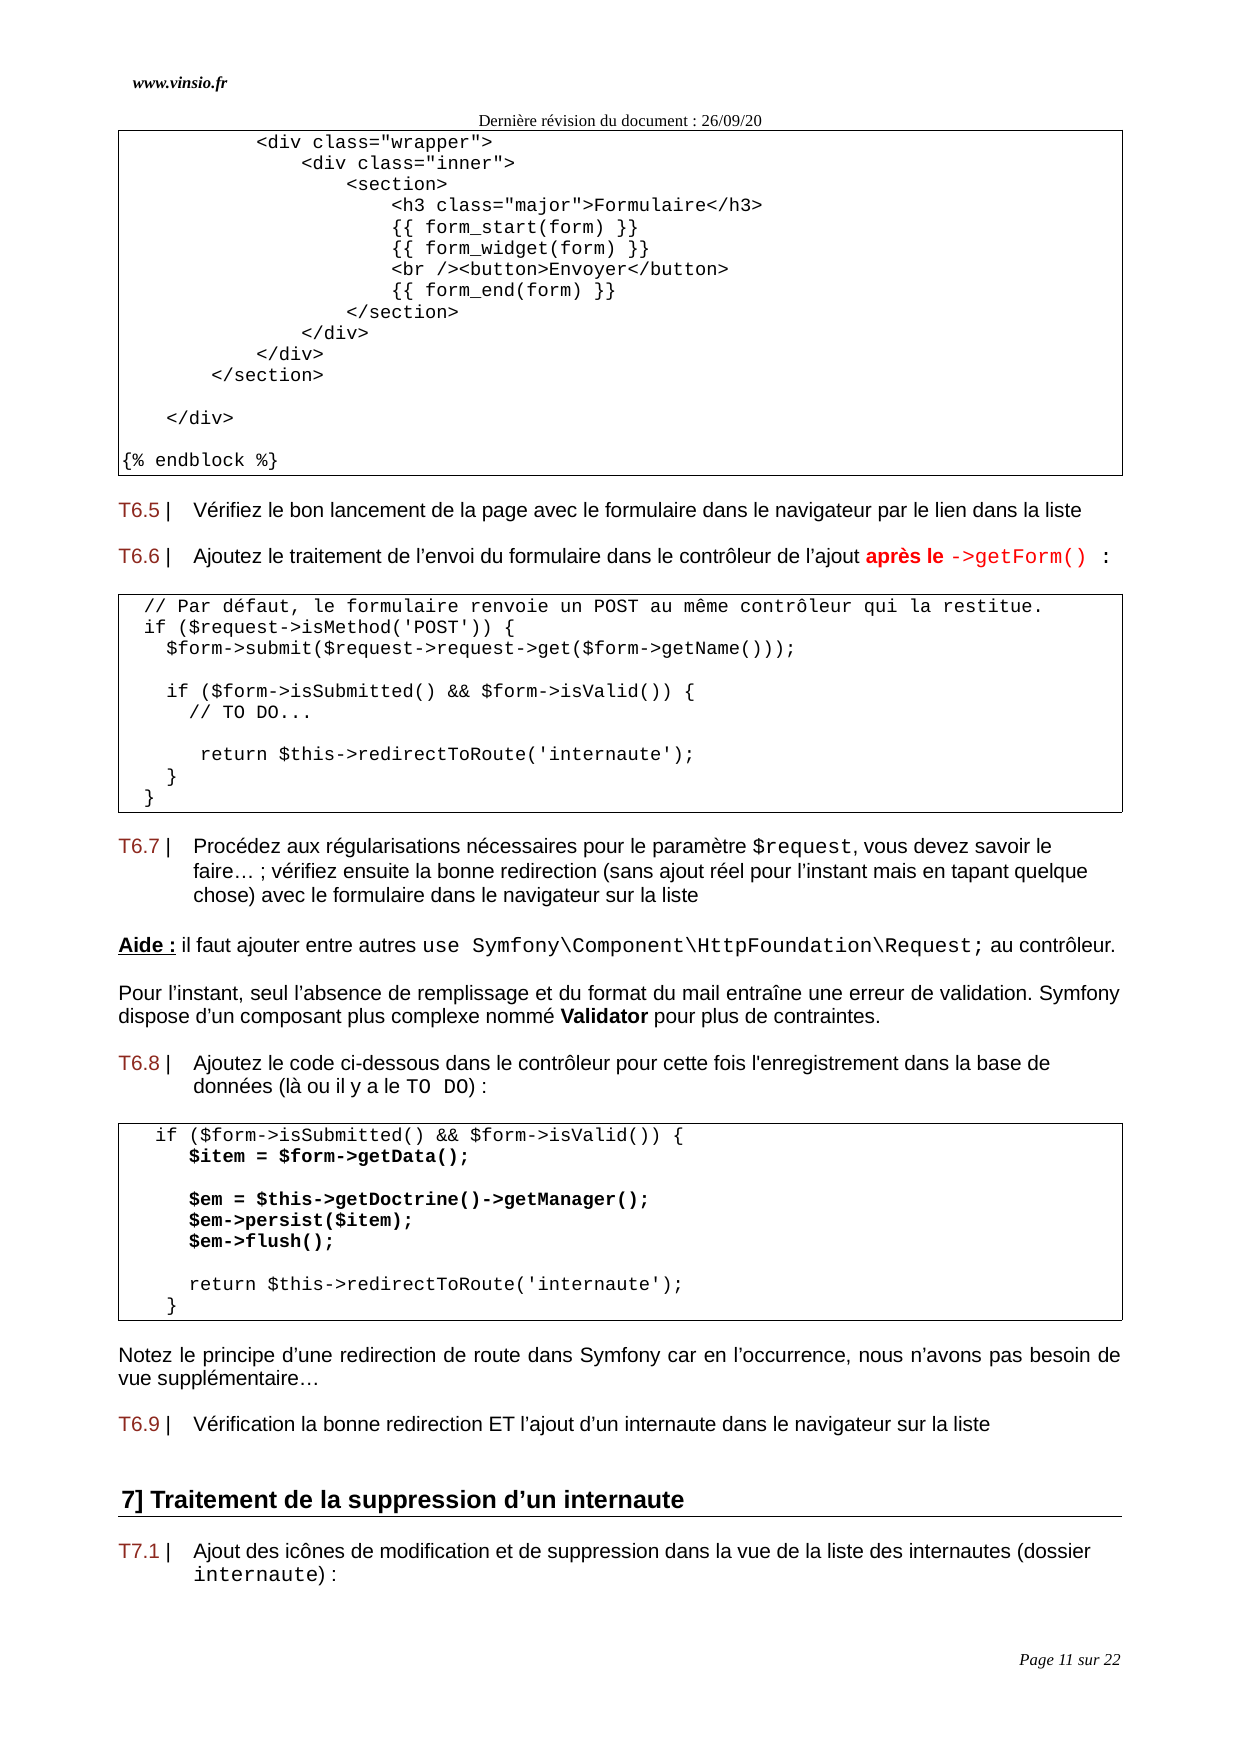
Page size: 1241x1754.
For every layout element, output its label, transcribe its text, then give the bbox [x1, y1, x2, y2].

text if ($form->isSubmitted() && $form->isValid()) { $item = $form->getData(); $em = $this->getDoctrine()->getManager(); $em->persist($item); $em->flush(); return $this->redirectToRoute('internaute'); [119, 1124, 1122, 1293]
text T6.9 | Vérification la bonne redirection ET l’ajout d’un internaute dans le navigateur sur la liste [118, 1413, 1122, 1436]
text <br /><button>Envoyer</button> [119, 257, 1122, 278]
text Notez le principe d’une redirection de route dans Symfony car en l’occurrence, nous n’avons pas besoin de vue supplémentaire… [118, 1343, 1122, 1390]
text T6.8 | Ajoutez le code ci-dessous dans le contrôleur pour cette fois l'enregistrement dans la base de données (là ou il y a le TO DO) : [118, 1051, 1122, 1099]
text <section> [119, 172, 1122, 193]
text </div> [119, 342, 1122, 363]
text T6.6 | Ajoutez le traitement de l’envoi du formulaire dans le contrôleur de l’ajout après le ->getForm() : [118, 545, 1122, 570]
text T6.5 | Vérifiez le bon lancement de la page avec le formulaire dans le navigateur par le lien dans la liste [118, 499, 1122, 522]
text <div class="wrapper"> [119, 131, 1122, 151]
text {{ form_end(form) }} [119, 278, 1122, 299]
text {% endblock %} [119, 448, 1122, 475]
text </section> [119, 299, 1122, 321]
text </section> [119, 363, 1122, 387]
text } [119, 1293, 1122, 1320]
text </div> [119, 406, 1122, 430]
text </div> [119, 321, 1122, 342]
text {{ form_start(form) }} [119, 214, 1122, 236]
text T7.1 | Ajout des icônes de modification et de suppression dans la vue de la liste des internautes (dossier internaute) : [118, 1540, 1122, 1588]
text T6.7 | Procédez aux régularisations nécessaires pour le paramètre $request, vous devez savoir le faire… ; vérifiez ensuite la bonne redirection (sans ajout réel pour l’instant mais en tapant quelque chose) avec le formulaire dans le navigateur sur la liste [118, 835, 1122, 907]
text <h3 class="major">Formulaire</h3> [119, 193, 1122, 214]
text Aide : il faut ajouter entre autres use Symfony\Component\HttpFoundation\Request; au contrôleur. [118, 930, 1122, 958]
text // Par défaut, le formulaire renvoie un POST au même contrôleur qui la restitue. if ($request->isMethod('POST')) { $form->submit($request->request->get($form->getName())); if ($form->isSubmitted() && $form->isValid()) { // TO DO... return $this->redirectToRoute('internaute'); } } [119, 595, 1122, 812]
text 7] Traitement de la suppression d’un internaute [118, 1483, 1122, 1516]
text {{ form_widget(form) }} [119, 236, 1122, 257]
text <div class="inner"> [119, 151, 1122, 172]
text Pour l’instant, seul l’absence de remplissage et du format du mail entraîne une erreur de validation. Symfony dispose d’un composant plus complexe nommé Validator pour plus de contraintes. [118, 982, 1122, 1028]
